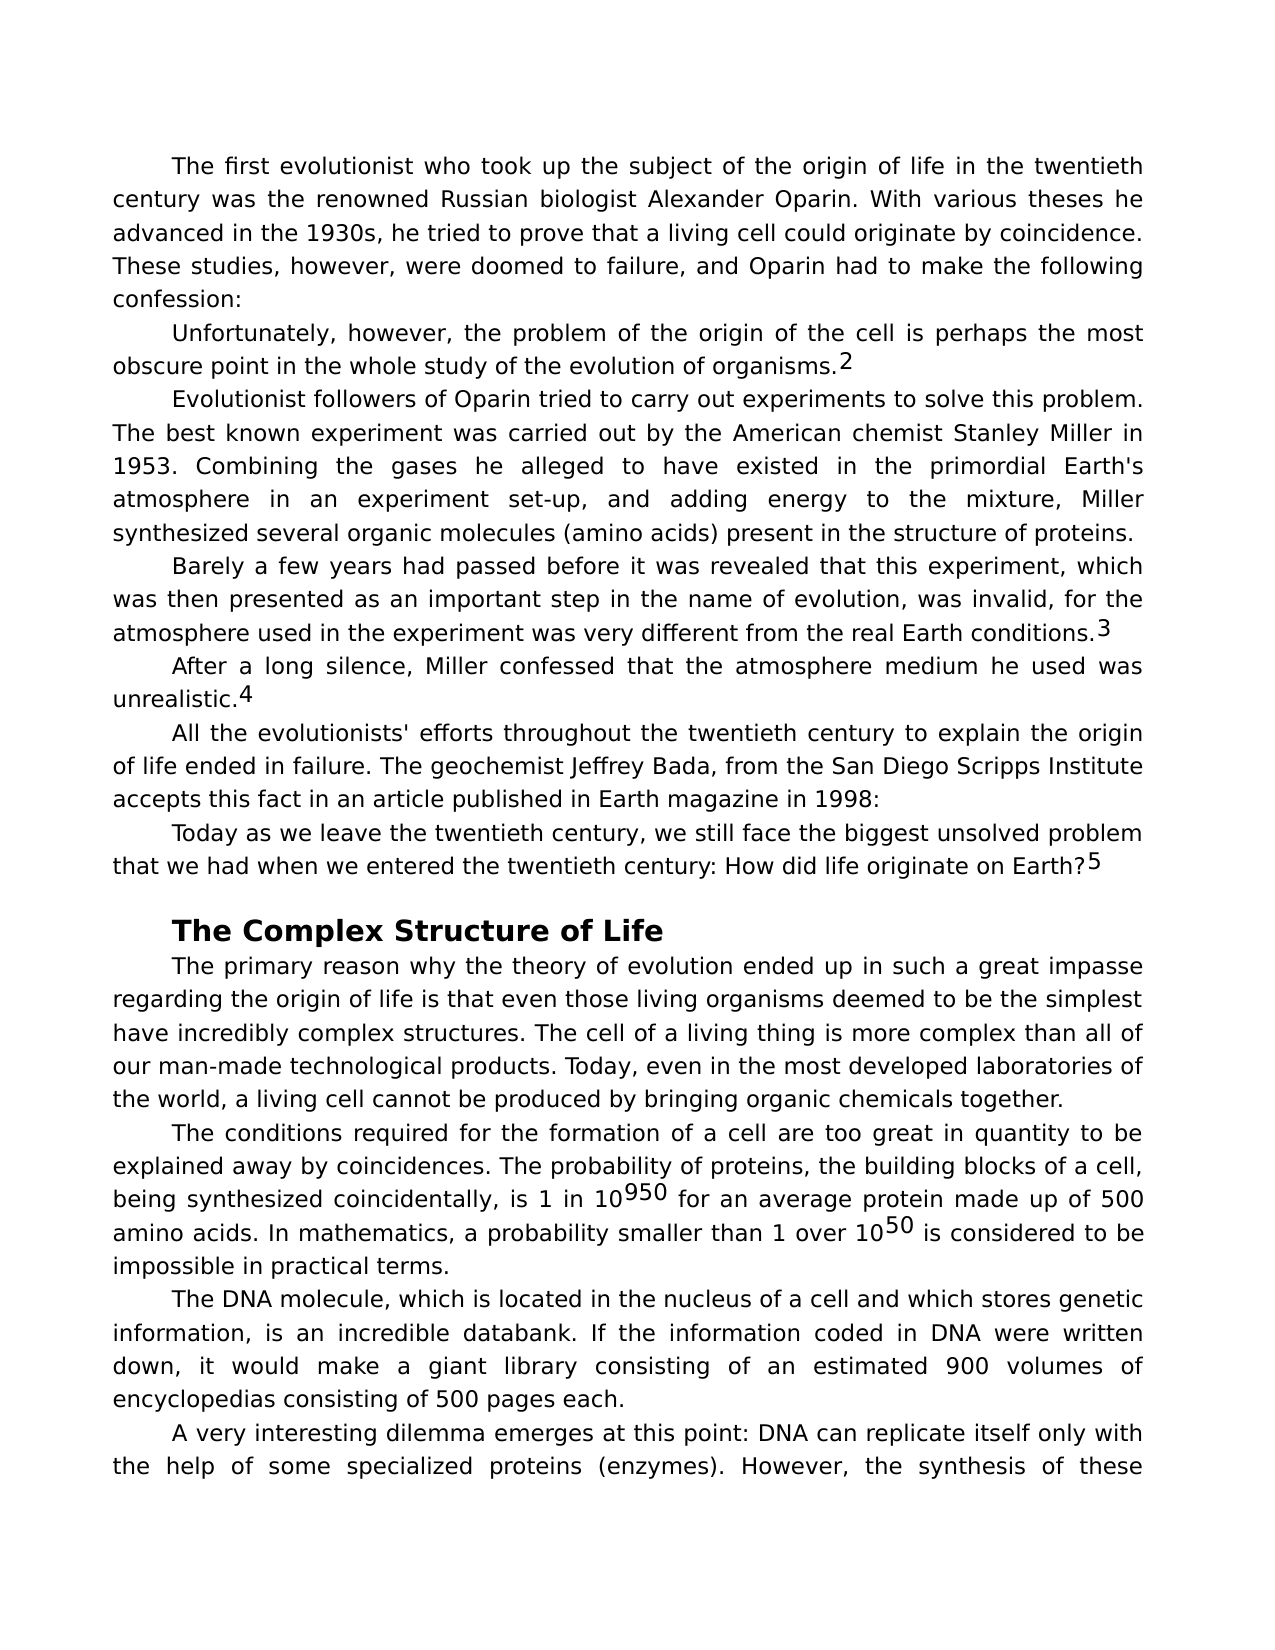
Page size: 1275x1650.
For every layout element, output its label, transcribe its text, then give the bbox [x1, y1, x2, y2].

text Evolutionist followers of Oparin tried to carry out experiments to solve this problem. The best known experiment was carried out by the American chemist Stanley Miller in 1953. Combining the gases he alleged to have existed in the primordial Earth's atmosphere in an experiment set-up, and adding energy to the mixture, Miller synthesized several organic molecules (amino acids) present in the structure of proteins. [112, 381, 1145, 548]
text All the evolutionists' efforts throughout the twentieth century to explain the origin of life ended in failure. The geochemist Jeffrey Bada, from the San Diego Scripps Institute accepts this fact in an article published in Earth magazine in 1998: [112, 714, 1145, 814]
text The primary reason why the theory of evolution ended up in such a great impasse regarding the origin of life is that even those living organisms deemed to be the simplest have incredibly complex structures. The cell of a living thing is more complex than all of our man-made technological products. Today, even in the most developed laboratories of the world, a living cell cannot be produced by bringing organic chemicals together. [112, 948, 1145, 1114]
text Today as we leave the twentieth century, we still face the biggest unsolved problem that we had when we entered the twentieth century: How did life originate on Earth?5 [112, 814, 1145, 881]
text The Complex Structure of Life [112, 914, 1145, 948]
text Barely a few years had passed before it was revealed that this experiment, which was then presented as an important step in the name of evolution, was invalid, for the atmosphere used in the experiment was very different from the real Earth conditions.3 [112, 548, 1145, 648]
text The first evolutionist who took up the subject of the origin of life in the twentieth century was the renowned Russian biologist Alexander Oparin. With various theses he advanced in the 1930s, he tried to prove that a living cell could originate by coincidence. These studies, however, were doomed to failure, and Oparin had to make the following confession: [112, 148, 1145, 314]
text After a long silence, Miller confessed that the atmosphere medium he used was unrealistic.4 [112, 648, 1145, 714]
text Unfortunately, however, the problem of the origin of the cell is perhaps the most obscure point in the whole study of the evolution of organisms.2 [112, 314, 1145, 381]
text The DNA molecule, which is located in the nucleus of a cell and which stores genetic information, is an incredible databank. If the information coded in DNA were written down, it would make a giant library consisting of an estimated 900 volumes of encyclopedias consisting of 500 pages each. [112, 1281, 1145, 1414]
text The conditions required for the formation of a cell are too great in quantity to be explained away by coincidences. The probability of proteins, the building blocks of a cell, being synthesized coincidentally, is 1 in 10950 for an average protein made up of 500 amino acids. In mathematics, a probability smaller than 1 over 1050 is considered to be impossible in practical terms. [112, 1114, 1145, 1281]
text A very interesting dilemma emerges at this point: DNA can replicate itself only with the help of some specialized proteins (enzymes). However, the synthesis of these [112, 1414, 1145, 1481]
